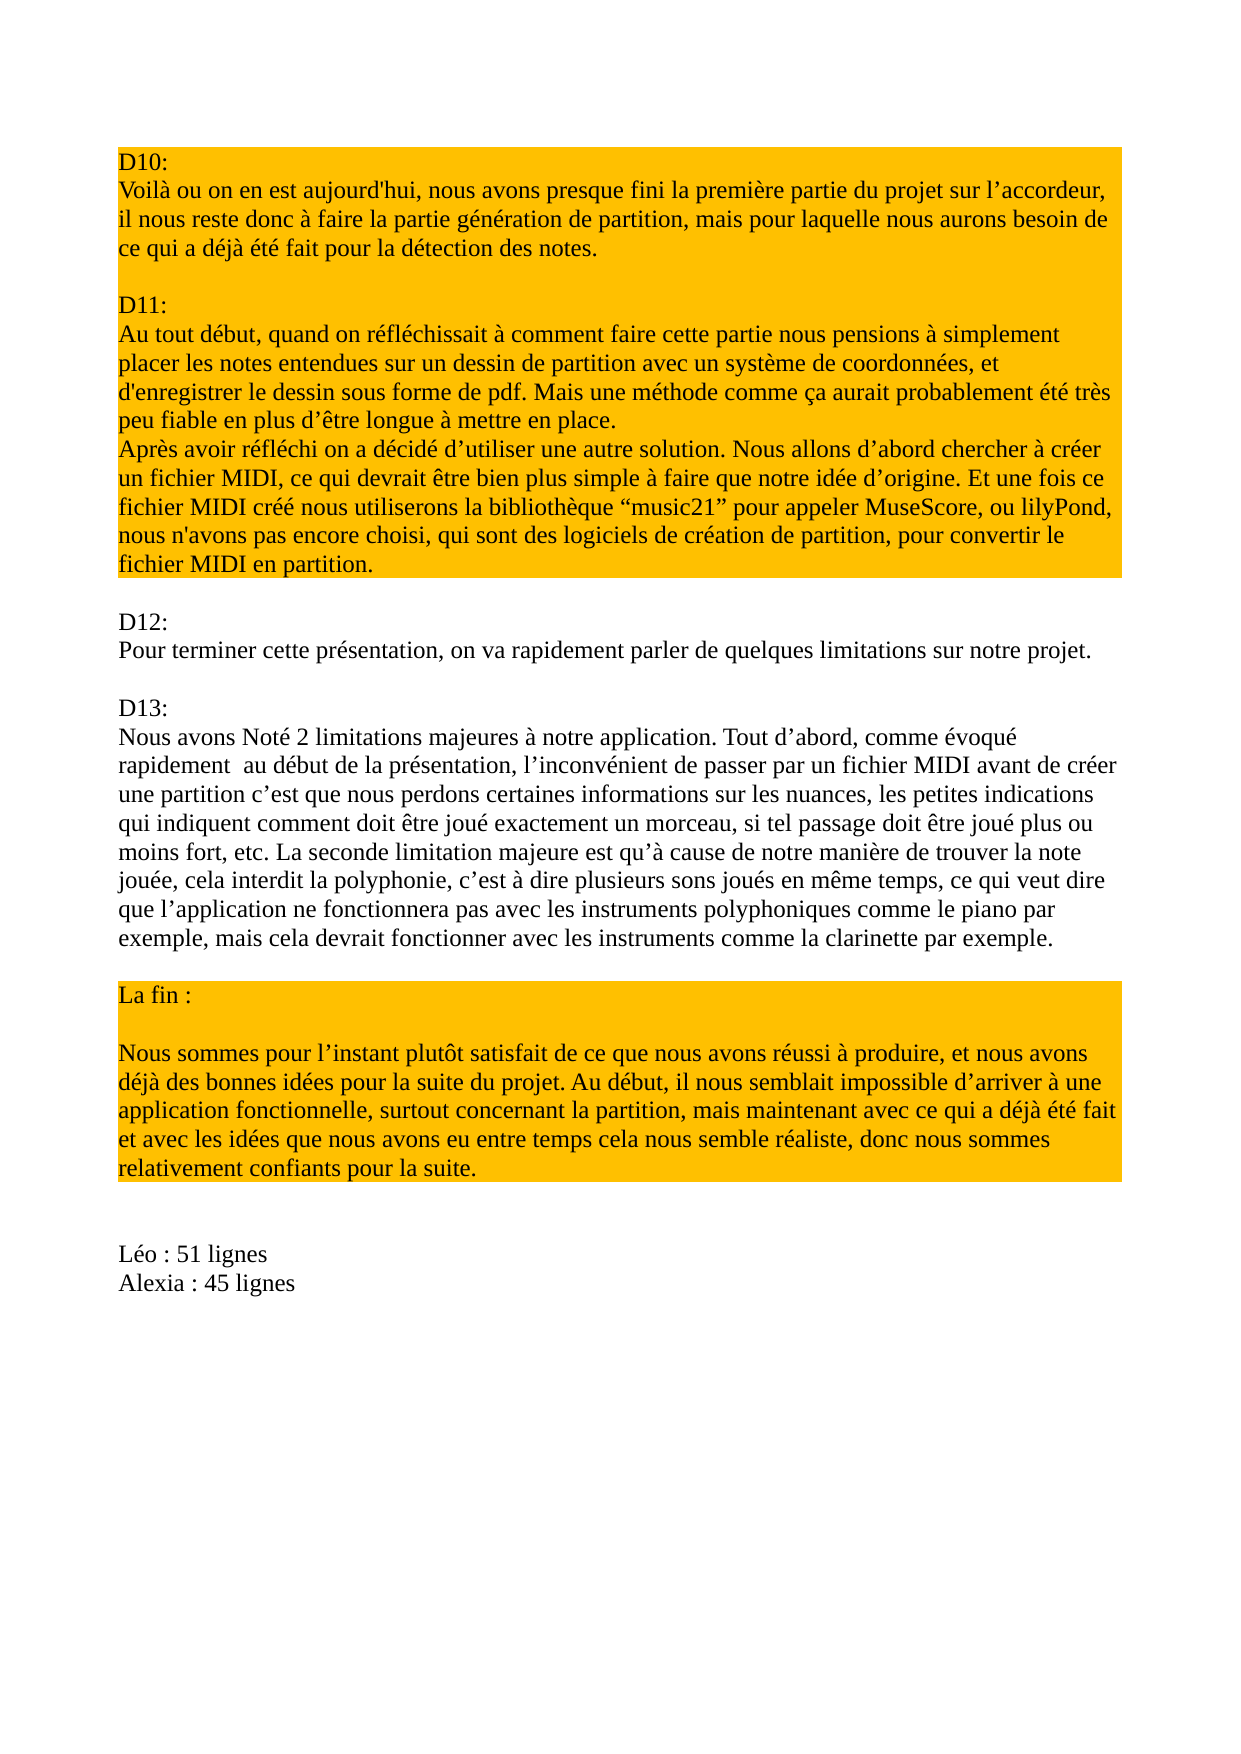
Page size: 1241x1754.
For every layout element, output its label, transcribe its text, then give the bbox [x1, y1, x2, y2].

text Au tout début, quand on réfléchissait à comment faire cette partie nous pensions à simplement placer les notes entendues sur un dessin de partition avec un système de coordonnées, et d'enregistrer le dessin sous forme de pdf. Mais une méthode comme ça aurait probablement été très peu fiable en plus d’être longue à mettre en place. [118, 319, 1122, 434]
text Pour terminer cette présentation, on va rapidement parler de quelques limitations sur notre projet. [118, 636, 1122, 664]
text Voilà ou on en est aujourd'hui, nous avons presque fini la première partie du projet sur l’accordeur, il nous reste donc à faire la partie génération de partition, mais pour laquelle nous aurons besoin de ce qui a déjà été fait pour la détection des notes. [118, 176, 1122, 262]
text Alexia : 45 lignes [118, 1268, 1122, 1297]
text Nous avons Noté 2 limitations majeures à notre application. Tout d’abord, comme évoqué rapidement au début de la présentation, l’inconvénient de passer par un fichier MIDI avant de créer une partition c’est que nous perdons certaines informations sur les nuances, les petites indications qui indiquent comment doit être joué exactement un morceau, si tel passage doit être joué plus ou moins fort, etc. La seconde limitation majeure est qu’à cause de notre manière de trouver la note jouée, cela interdit la polyphonie, c’est à dire plusieurs sons joués en même temps, ce qui veut dire que l’application ne fonctionnera pas avec les instruments polyphoniques comme le piano par exemple, mais cela devrait fonctionner avec les instruments comme la clarinette par exemple. [118, 722, 1122, 952]
text Après avoir réfléchi on a décidé d’utiliser une autre solution. Nous allons d’abord chercher à créer un fichier MIDI, ce qui devrait être bien plus simple à faire que notre idée d’origine. Et une fois ce fichier MIDI créé nous utiliserons la bibliothèque “music21” pour appeler MuseScore, ou lilyPond, nous n'avons pas encore choisi, qui sont des logiciels de création de partition, pour convertir le fichier MIDI en partition. [118, 434, 1122, 578]
text La fin : [118, 981, 1122, 1009]
text Nous sommes pour l’instant plutôt satisfait de ce que nous avons réussi à produire, et nous avons déjà des bonnes idées pour la suite du projet. Au début, il nous semblait impossible d’arriver à une application fonctionnelle, surtout concernant la partition, mais maintenant avec ce qui a déjà été fait et avec les idées que nous avons eu entre temps cela nous semble réaliste, donc nous sommes relativement confiants pour la suite. [118, 1038, 1122, 1182]
text D12: [118, 607, 1122, 636]
text D13: [118, 693, 1122, 722]
text D11: [118, 291, 1122, 319]
text D10: [118, 147, 1122, 176]
text Léo : 51 lignes [118, 1239, 1122, 1268]
